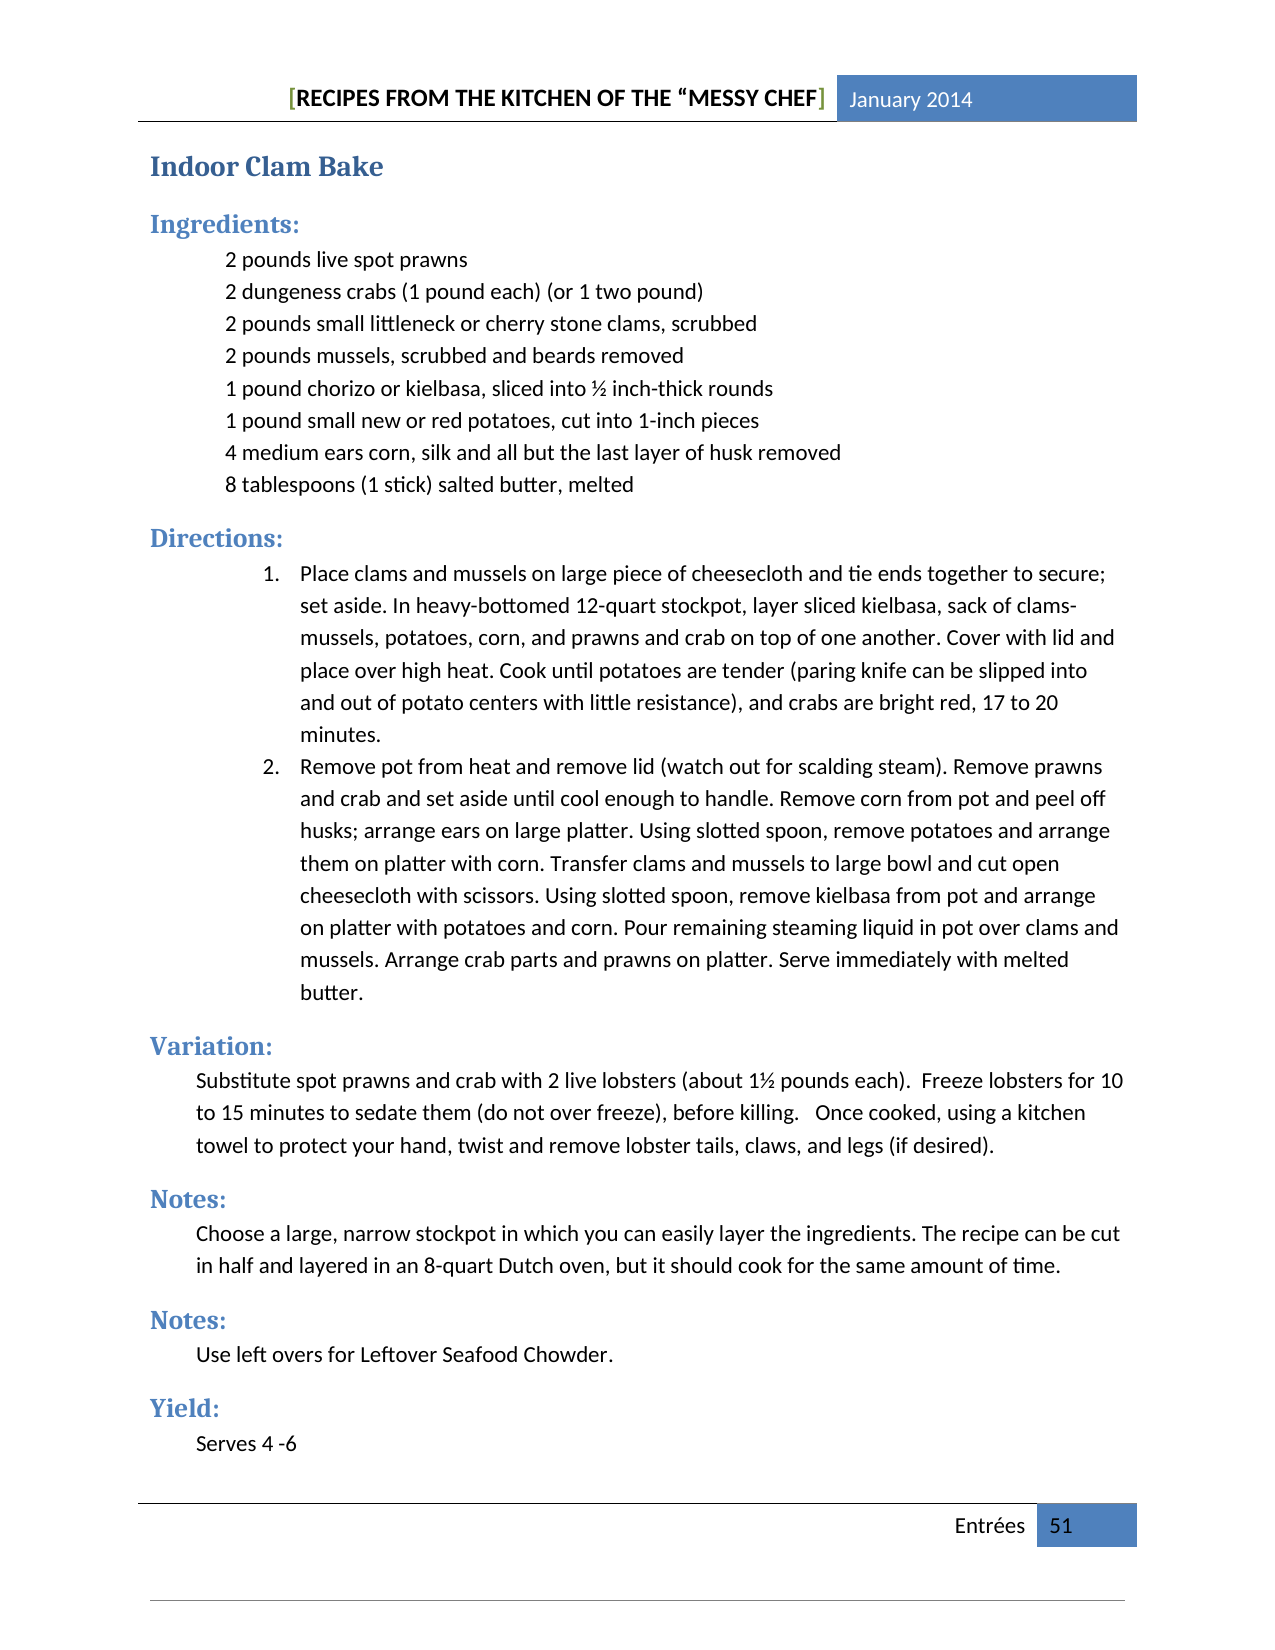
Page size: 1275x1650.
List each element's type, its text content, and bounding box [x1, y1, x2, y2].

subtitle Ingredients: [150, 209, 1125, 241]
text Choose a large, narrow stockpot in which you can easily layer the ingredients. The recipe can be cut in half and layered in an 8-quart Dutch oven, but it should cook for the same amount of time. [196, 1219, 1125, 1280]
list 2 pounds mussels, scrubbed and beards removed [225, 342, 1125, 370]
subtitle Notes: [150, 1184, 1125, 1215]
text Serves 4 -6 [196, 1429, 1125, 1457]
list 4 medium ears corn, silk and all but the last layer of husk removed [225, 438, 1125, 466]
list Remove pot from heat and remove lid (watch out for scalding steam). Remove prawns and crab and set aside until cool enough to handle. Remove corn from pot and peel off husks; arrange ears on large platter. Using slotted spoon, remove potatoes and arrange them on platter with corn. Transfer clams and mussels to large bowl and cut open cheesecloth with scissors. Using slotted spoon, remove kielbasa from pot and arrange on platter with potatoes and corn. Pour remaining steaming liquid in pot over clams and mussels. Arrange crab parts and prawns on platter. Serve immediately with melted butter. [262, 752, 1125, 1006]
text Use left overs for Leftover Seafood Chowder. [196, 1340, 1125, 1368]
subtitle Yield: [150, 1393, 1125, 1424]
subtitle Variation: [150, 1031, 1125, 1062]
list 1 pound chorizo or kielbasa, sliced into ½ inch-thick rounds [225, 374, 1125, 402]
list Place clams and mussels on large piece of cheesecloth and tie ends together to secure; set aside. In heavy-bottomed 12-quart stockpot, layer sliced kielbasa, sack of clams-mussels, potatoes, corn, and prawns and crab on top of one another. Cover with lid and place over high heat. Cook until potatoes are tender (paring knife can be slipped into and out of potato centers with little resistance), and crabs are bright red, 17 to 20 minutes. [262, 559, 1125, 748]
list 2 pounds small littleneck or cherry stone clams, scrubbed [225, 309, 1125, 337]
list 8 tablespoons (1 stick) salted butter, melted [225, 470, 1125, 498]
subtitle Directions: [150, 523, 1125, 554]
list 2 dungeness crabs (1 pound each) (or 1 two pound) [225, 277, 1125, 305]
subtitle Notes: [150, 1305, 1125, 1336]
list 1 pound small new or red potatoes, cut into 1-inch pieces [225, 406, 1125, 434]
subtitle Indoor Clam Bake [150, 150, 1125, 183]
list 2 pounds live spot prawns [225, 245, 1125, 273]
text Substitute spot prawns and crab with 2 live lobsters (about 1½ pounds each). Freeze lobsters for 10 to 15 minutes to sedate them (do not over freeze), before killing. Once cooked, using a kitchen towel to protect your hand, twist and remove lobster tails, claws, and legs (if desired). [196, 1066, 1125, 1159]
